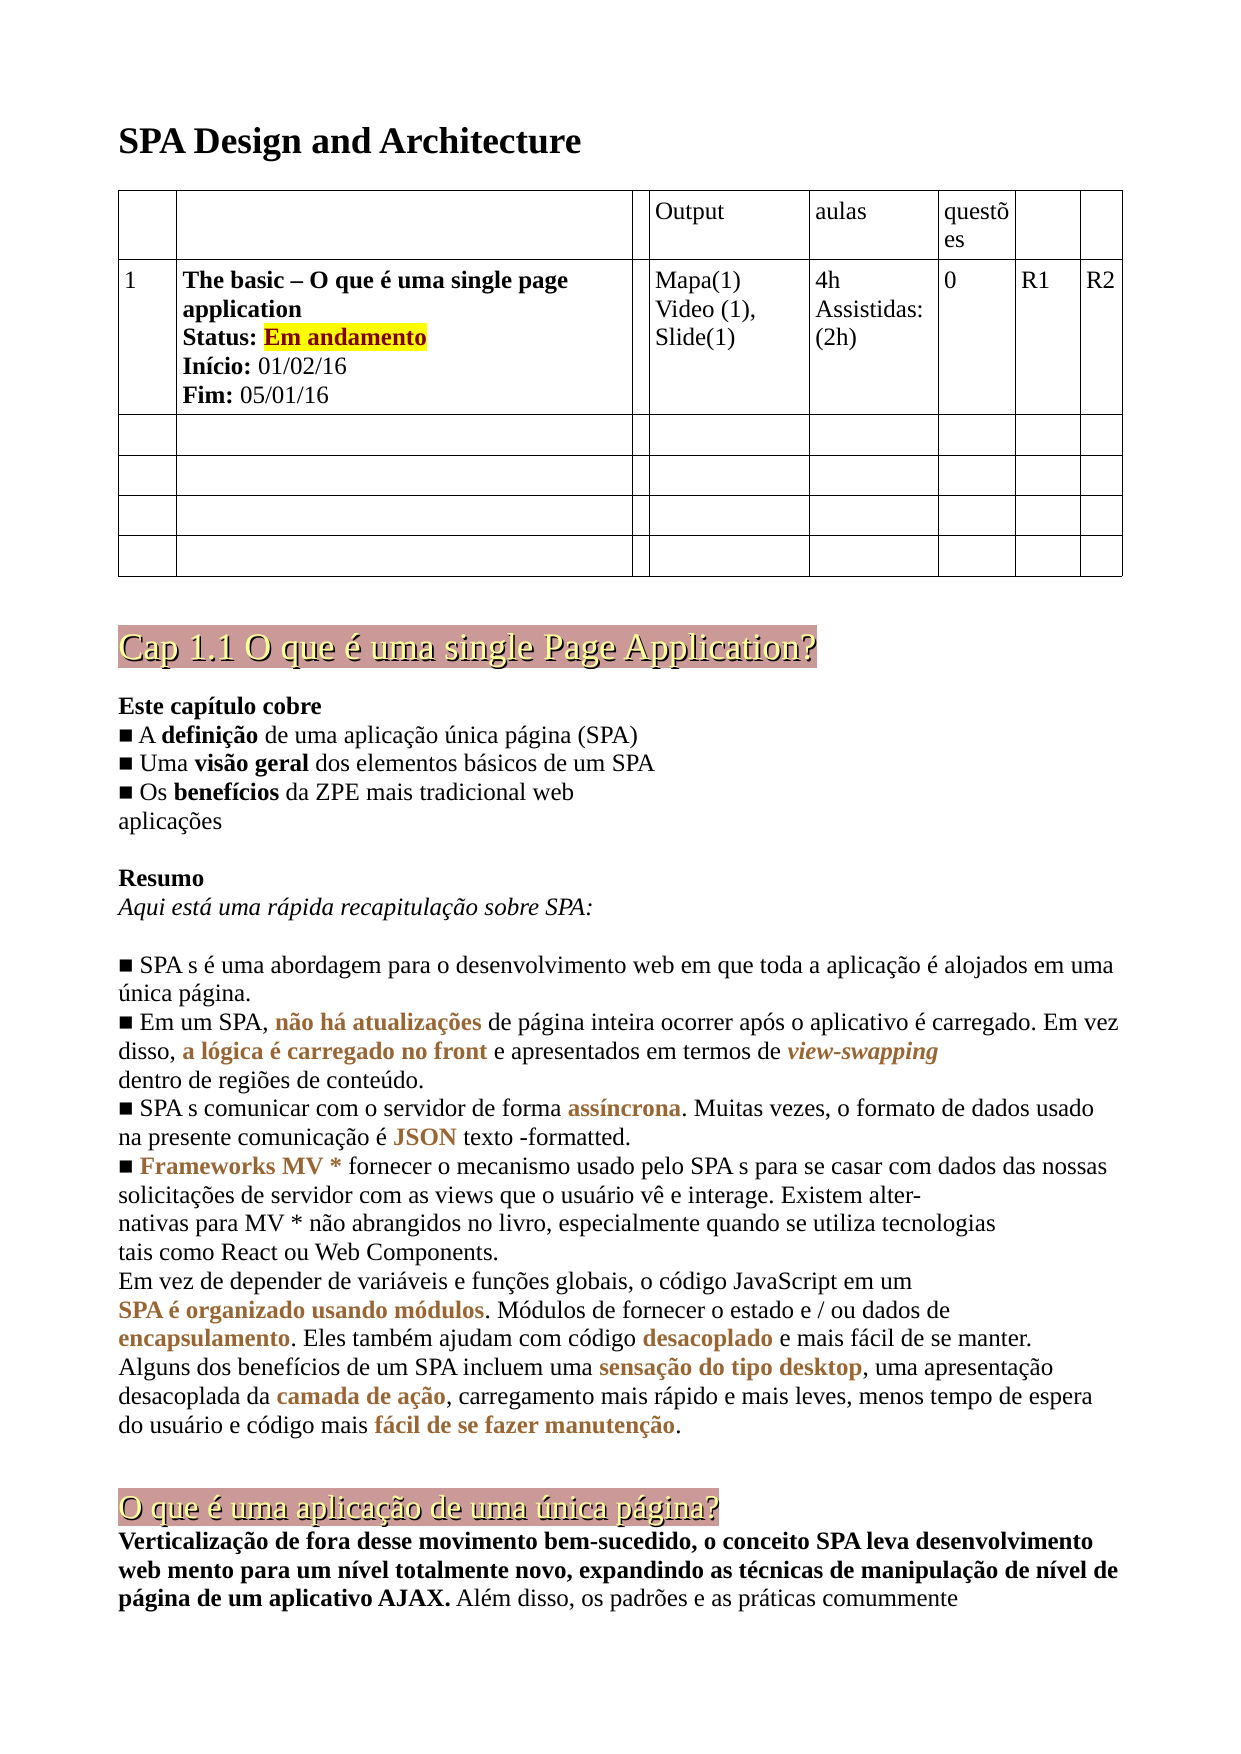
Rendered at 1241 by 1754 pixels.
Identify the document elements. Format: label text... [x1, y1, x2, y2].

table_cell R2 [1081, 260, 1122, 414]
table_cell [650, 536, 809, 576]
table_cell [810, 456, 938, 495]
table_cell 0 [939, 260, 1015, 414]
table_cell [119, 536, 176, 576]
table_cell [177, 536, 632, 576]
table_cell [119, 496, 176, 535]
table_cell 1 [119, 260, 176, 414]
table_cell [1016, 456, 1080, 495]
text Este capítulo cobre ■ A definição de uma aplicação única página (SPA) ■ Uma visão geral dos elementos básicos de um SPA ■ Os benefícios da ZPE mais tradicional web aplicações [118, 691, 1122, 835]
table_cell [1016, 536, 1080, 576]
table_cell [119, 456, 176, 495]
table_cell [939, 415, 1015, 455]
table_cell [119, 415, 176, 455]
table_cell [939, 536, 1015, 576]
table_cell [650, 496, 809, 535]
table_cell The basic – O que é uma single page application Status: Em andamento Início: 01/02/16 Fim: 05/01/16 [177, 260, 632, 414]
table_header [633, 191, 649, 259]
table_cell [633, 456, 649, 495]
table_cell R1 [1016, 260, 1080, 414]
table_header [1016, 191, 1080, 259]
table_header Output [650, 191, 809, 259]
table_header [177, 191, 632, 259]
text Cap 1.1 O que é uma single Page Application? [118, 625, 1122, 668]
table_cell [1016, 415, 1080, 455]
table_cell [939, 496, 1015, 535]
table_cell [177, 496, 632, 535]
table_header questões [939, 191, 1015, 259]
table_header [1081, 191, 1122, 259]
table_cell Mapa(1) Video (1), Slide(1) [650, 260, 809, 414]
table_cell [1081, 415, 1122, 455]
table_cell [1081, 496, 1122, 535]
table_cell [939, 456, 1015, 495]
table_cell [177, 456, 632, 495]
text O que é uma aplicação de uma única página? Verticalização de fora desse movimento bem-sucedido, o conceito SPA leva desenvolvimento web mento para um nível totalmente novo, expandindo as técnicas de manipulação de nível de página de um aplicativo AJAX. Além disso, os padrões e as práticas comummente [118, 1488, 1122, 1612]
table_cell [633, 496, 649, 535]
table_header aulas [810, 191, 938, 259]
table_cell [1016, 496, 1080, 535]
table_cell [810, 496, 938, 535]
table_cell [650, 456, 809, 495]
table_cell [633, 415, 649, 455]
text Resumo Aqui está uma rápida recapitulação sobre SPA: ■ SPA s é uma abordagem para o desenvolvimento web em que toda a aplicação é alojados em uma única página. ■ Em um SPA, não há atualizações de página inteira ocorrer após o aplicativo é carregado. Em vez disso, a lógica é carregado no front e apresentados em termos de view-swapping dentro de regiões de conteúdo. ■ SPA s comunicar com o servidor de forma assíncrona. Muitas vezes, o formato de dados usado na presente comunicação é JSON texto -formatted. ■ Frameworks MV * fornecer o mecanismo usado pelo SPA s para se casar com dados das nossas solicitações de servidor com as views que o usuário vê e interage. Existem alter- nativas para MV * não abrangidos no livro, especialmente quando se utiliza tecnologias tais como React ou Web Components. Em vez de depender de variáveis ​​e funções globais, o código JavaScript em um SPA é organizado usando módulos. Módulos de fornecer o estado e / ou dados de encapsulamento. Eles também ajudam com código desacoplado e mais fácil de se manter. Alguns dos benefícios de um SPA incluem uma sensação do tipo desktop, uma apresentação desacoplada da camada de ação, carregamento mais rápido e mais leves, menos tempo de espera do usuário e código mais fácil de se fazer manutenção. [118, 835, 1122, 1438]
table_header [119, 191, 176, 259]
table_cell [633, 260, 649, 414]
table_cell [177, 415, 632, 455]
table_cell 4h Assistidas: (2h) [810, 260, 938, 414]
table_cell [633, 536, 649, 576]
table_cell [650, 415, 809, 455]
table_cell [1081, 456, 1122, 495]
table_cell [810, 536, 938, 576]
text SPA Design and Architecture [118, 118, 1122, 161]
table_cell [1081, 536, 1122, 576]
table_cell [810, 415, 938, 455]
